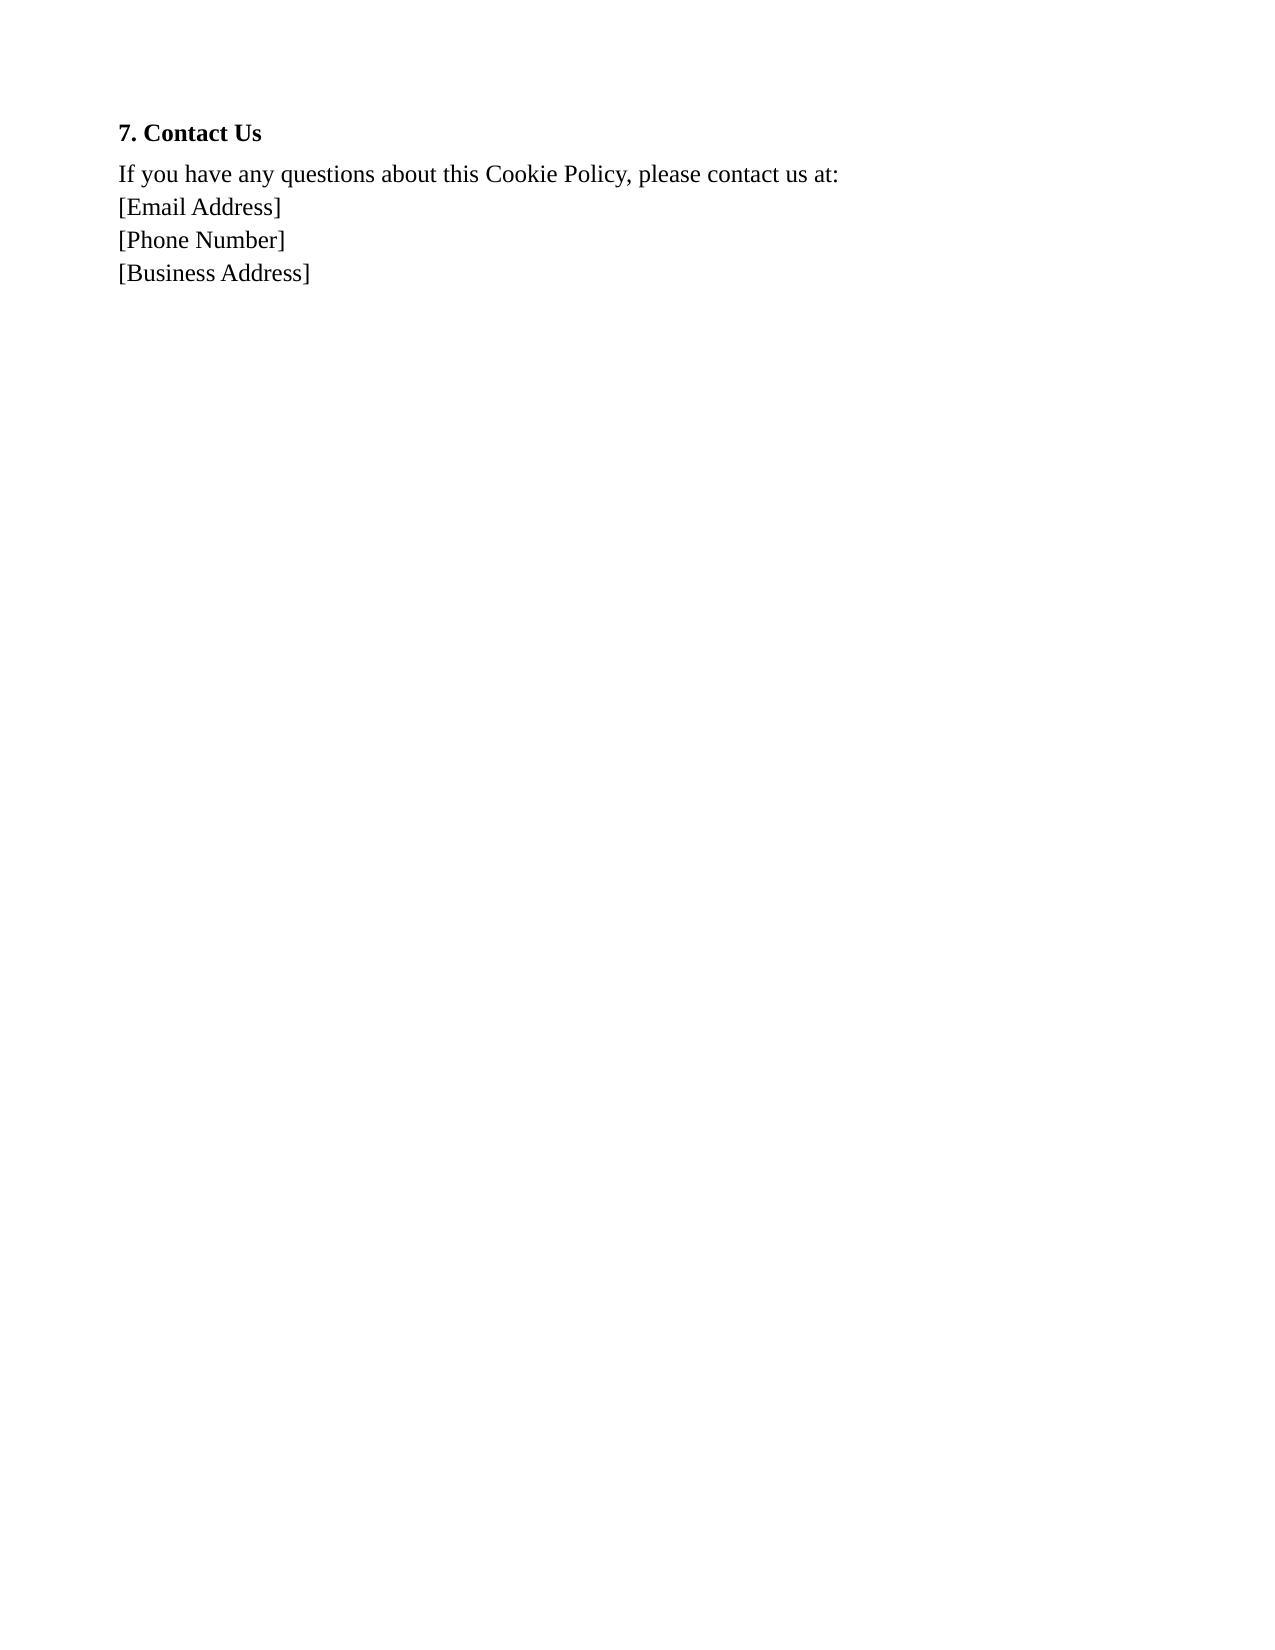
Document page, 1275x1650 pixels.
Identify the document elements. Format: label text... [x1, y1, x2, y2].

text If you have any questions about this Cookie Policy, please contact us at: [Email Address] [Phone Number] [Business Address] [118, 159, 1157, 287]
subtitle 7. Contact Us [118, 118, 1157, 147]
